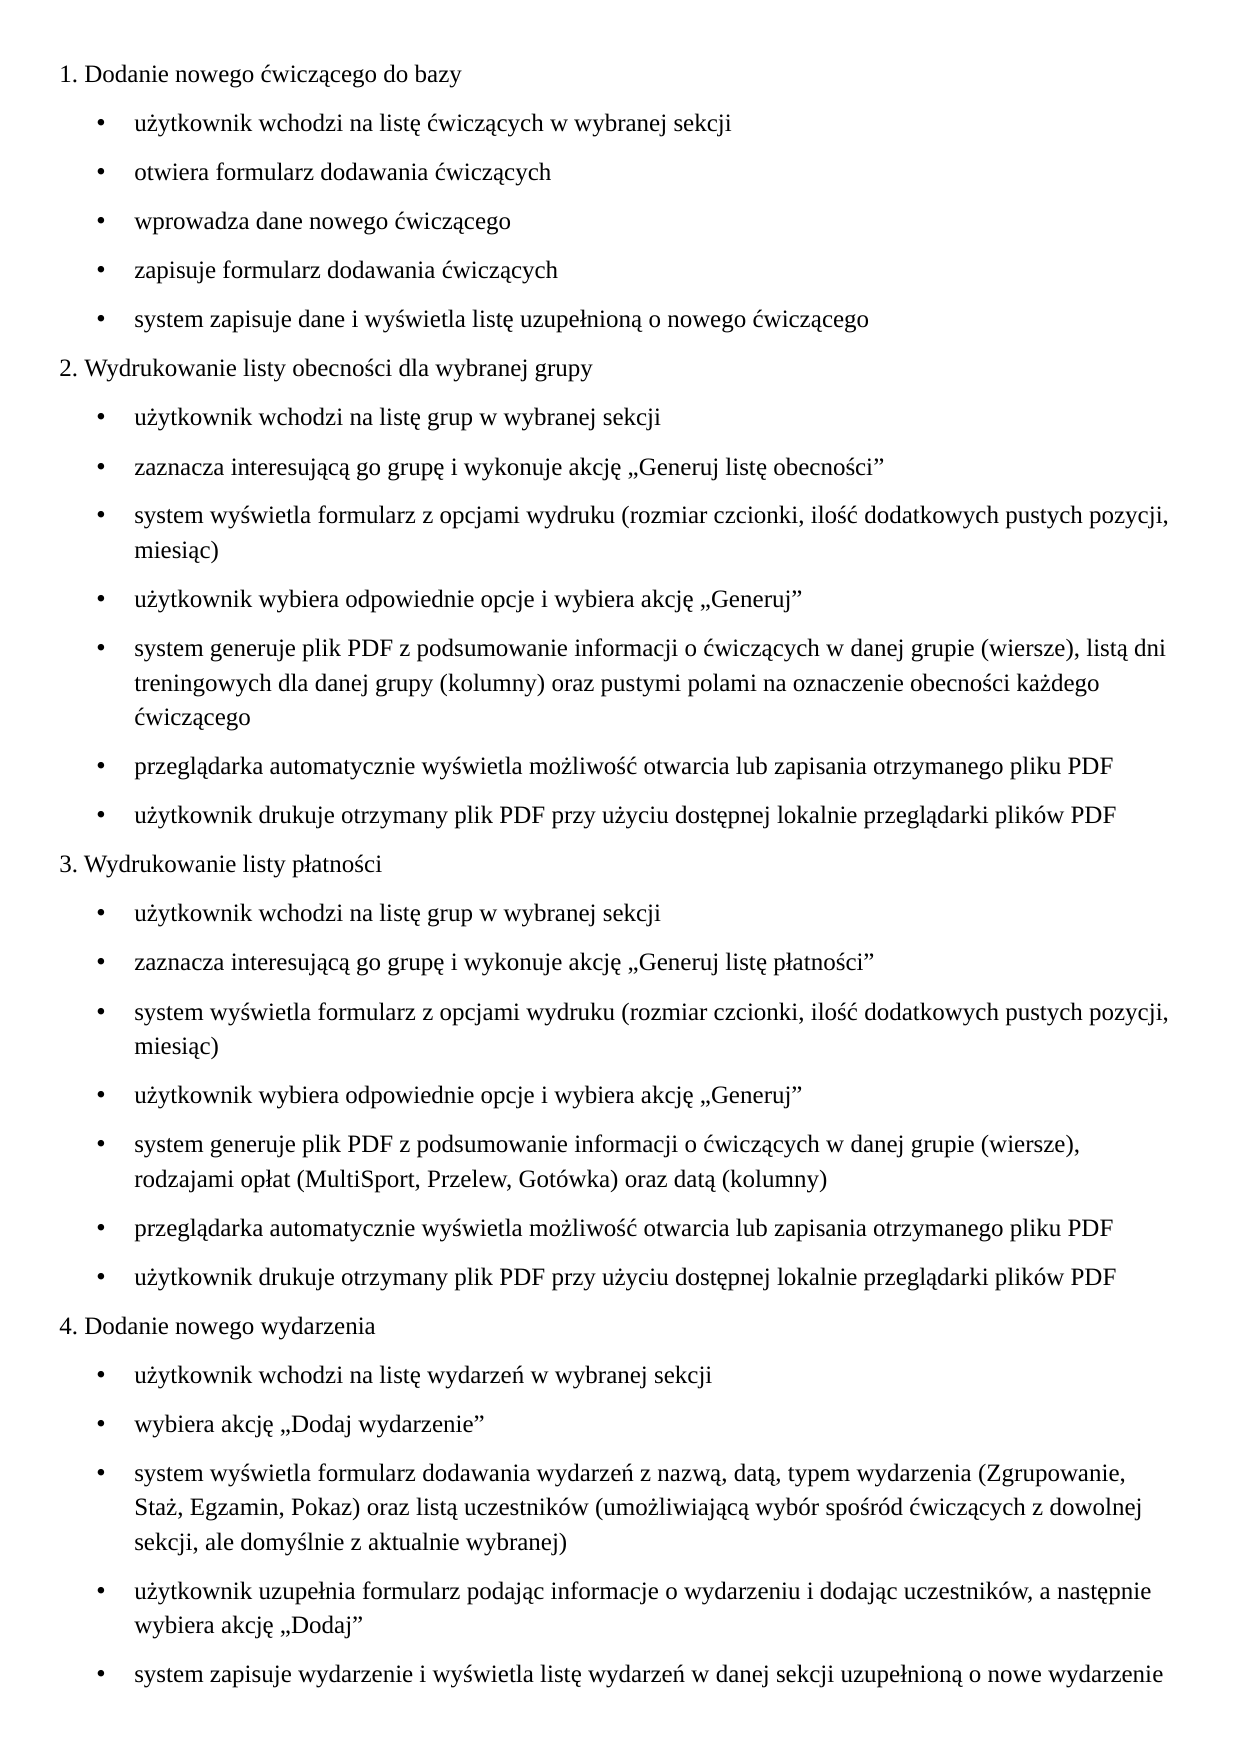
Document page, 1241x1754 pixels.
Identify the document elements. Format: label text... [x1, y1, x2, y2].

list użytkownik uzupełnia formularz podając informacje o wydarzeniu i dodając uczestników, a następnie wybiera akcję „Dodaj” [97, 1576, 1181, 1639]
list system wyświetla formularz z opcjami wydruku (rozmiar czcionki, ilość dodatkowych pustych pozycji, miesiąc) [97, 501, 1181, 564]
list system wyświetla formularz dodawania wydarzeń z nazwą, datą, typem wydarzenia (Zgrupowanie, Staż, Egzamin, Pokaz) oraz listą uczestników (umożliwiającą wybór spośród ćwiczących z dowolnej sekcji, ale domyślnie z aktualnie wybranej) [97, 1458, 1181, 1556]
list system wyświetla formularz z opcjami wydruku (rozmiar czcionki, ilość dodatkowych pustych pozycji, miesiąc) [97, 997, 1181, 1060]
list zaznacza interesującą go grupę i wykonuje akcję „Generuj listę obecności” [97, 452, 1181, 480]
list użytkownik wchodzi na listę grup w wybranej sekcji [97, 402, 1181, 431]
list zaznacza interesującą go grupę i wykonuje akcję „Generuj listę płatności” [97, 947, 1181, 976]
list system zapisuje dane i wyświetla listę uzupełnioną o nowego ćwiczącego [97, 304, 1181, 333]
text 2. Wydrukowanie listy obecności dla wybranej grupy [59, 353, 1181, 382]
list zapisuje formularz dodawania ćwiczących [97, 255, 1181, 284]
text 3. Wydrukowanie listy płatności [59, 849, 1181, 878]
text 4. Dodanie nowego wydarzenia [59, 1311, 1181, 1339]
list wybiera akcję „Dodaj wydarzenie” [97, 1409, 1181, 1438]
list system generuje plik PDF z podsumowanie informacji o ćwiczących w danej grupie (wiersze), listą dni treningowych dla danej grupy (kolumny) oraz pustymi polami na oznaczenie obecności każdego ćwiczącego [97, 633, 1181, 731]
list otwiera formularz dodawania ćwiczących [97, 157, 1181, 186]
list przeglądarka automatycznie wyświetla możliwość otwarcia lub zapisania otrzymanego pliku PDF [97, 751, 1181, 780]
list użytkownik wchodzi na listę grup w wybranej sekcji [97, 898, 1181, 927]
list użytkownik wchodzi na listę wydarzeń w wybranej sekcji [97, 1360, 1181, 1389]
list użytkownik wchodzi na listę ćwiczących w wybranej sekcji [97, 108, 1181, 137]
list system generuje plik PDF z podsumowanie informacji o ćwiczących w danej grupie (wiersze), rodzajami opłat (MultiSport, Przelew, Gotówka) oraz datą (kolumny) [97, 1129, 1181, 1192]
list użytkownik wybiera odpowiednie opcje i wybiera akcję „Generuj” [97, 584, 1181, 613]
list użytkownik drukuje otrzymany plik PDF przy użyciu dostępnej lokalnie przeglądarki plików PDF [97, 800, 1181, 829]
list wprowadza dane nowego ćwiczącego [97, 206, 1181, 235]
list przeglądarka automatycznie wyświetla możliwość otwarcia lub zapisania otrzymanego pliku PDF [97, 1213, 1181, 1241]
list użytkownik wybiera odpowiednie opcje i wybiera akcję „Generuj” [97, 1080, 1181, 1109]
list system zapisuje wydarzenie i wyświetla listę wydarzeń w danej sekcji uzupełnioną o nowe wydarzenie [97, 1659, 1181, 1688]
list użytkownik drukuje otrzymany plik PDF przy użyciu dostępnej lokalnie przeglądarki plików PDF [97, 1262, 1181, 1291]
text 1. Dodanie nowego ćwiczącego do bazy [59, 59, 1181, 88]
